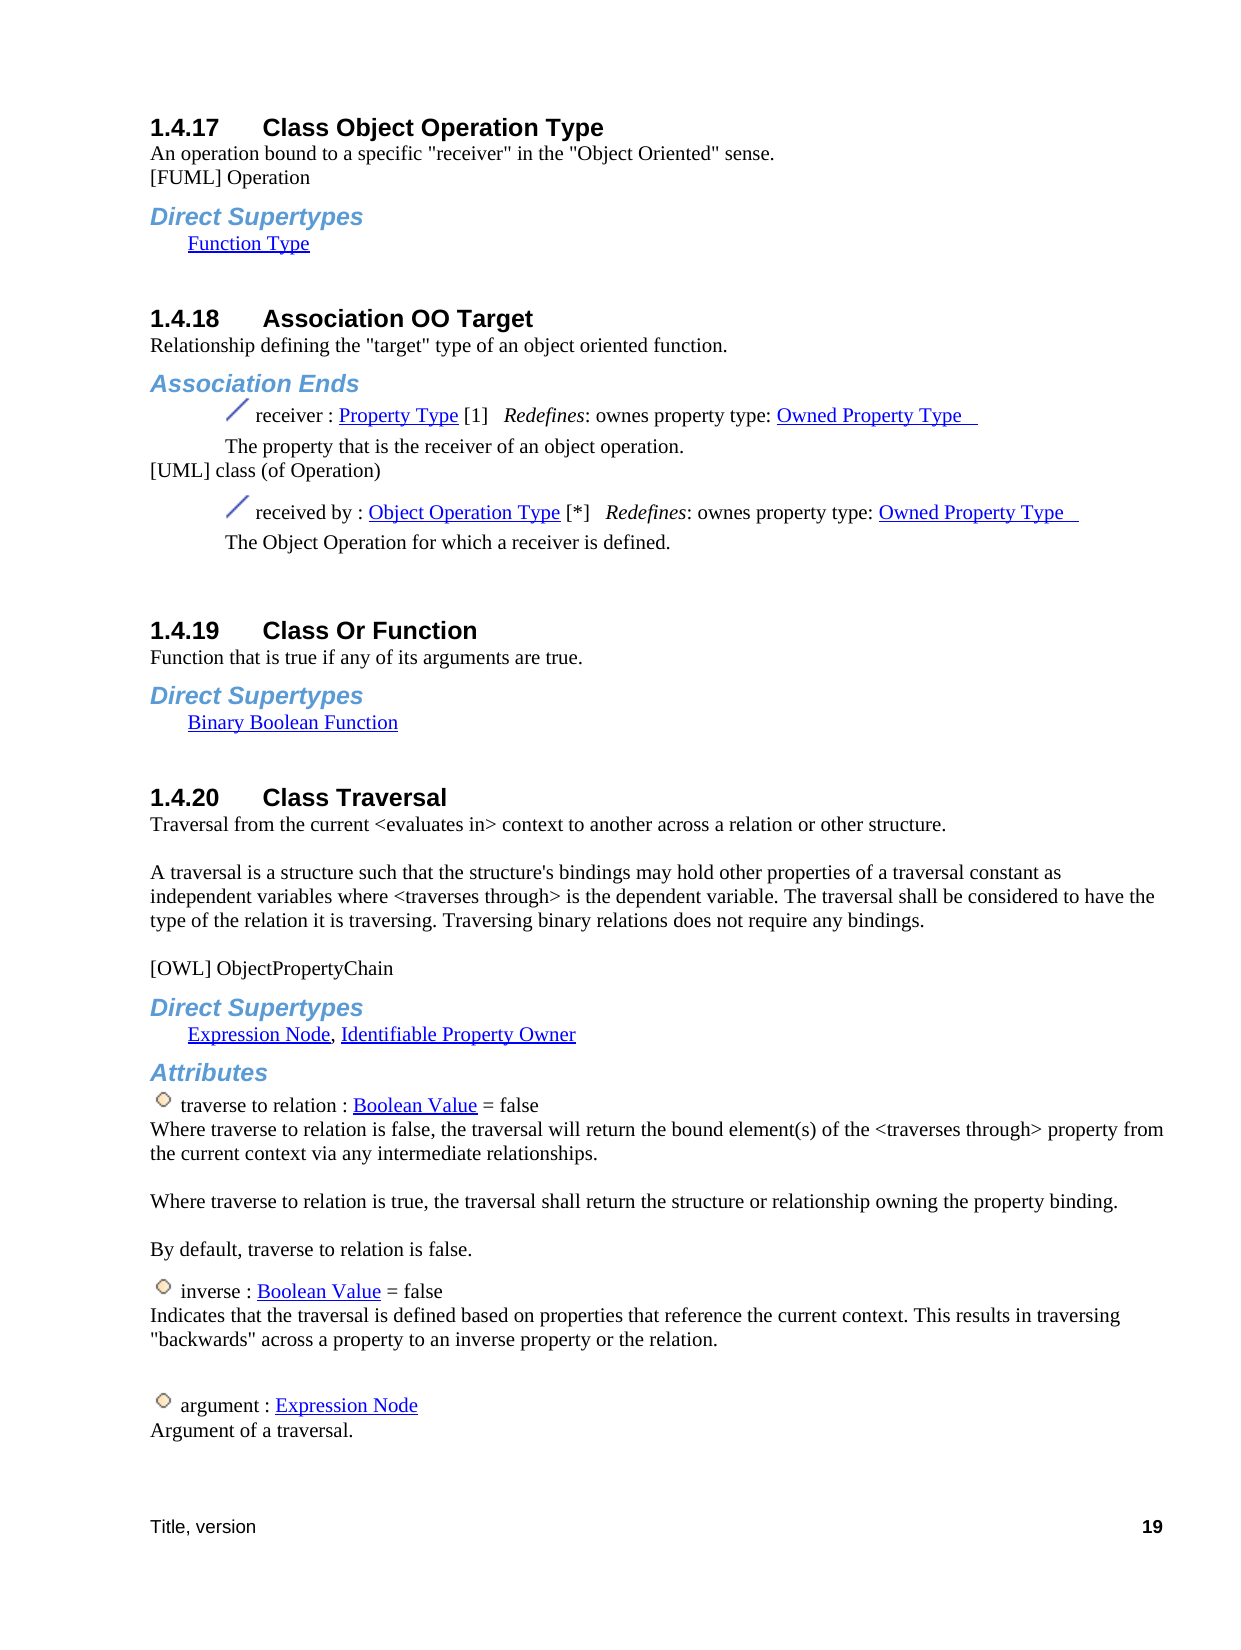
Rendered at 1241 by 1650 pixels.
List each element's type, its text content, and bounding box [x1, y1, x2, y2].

picture [150, 1273, 176, 1299]
text traverse to relation : Boolean Value = false [150, 1087, 1165, 1117]
subtitle Class Traversal [150, 783, 1165, 812]
text Argument of a traversal. [150, 1417, 1165, 1442]
subtitle Attributes [150, 1058, 1165, 1087]
text An operation bound to a specific "receiver" in the "Object Oriented" sense. [FUML] Operation [150, 141, 1165, 189]
text Indicates that the traversal is defined based on properties that reference the current context. This results in traversing "backwards" across a property to an inverse property or the relation. [150, 1303, 1165, 1375]
subtitle Class Or Function [150, 616, 1165, 645]
subtitle Direct Supertypes [150, 202, 1165, 231]
subtitle Direct Supertypes [150, 993, 1165, 1022]
text Binary Boolean Function [187, 710, 1165, 734]
text The property that is the receiver of an object operation. [UML] class (of Operation) [150, 434, 1165, 482]
text Function Type [187, 231, 1165, 255]
picture [225, 397, 251, 423]
text inverse : Boolean Value = false [150, 1273, 1165, 1303]
picture [150, 1086, 176, 1112]
subtitle Class Object Operation Type [150, 112, 1165, 141]
text Expression Node, Identifiable Property Owner [187, 1022, 1165, 1046]
subtitle Direct Supertypes [150, 681, 1165, 710]
text Relationship defining the "target" type of an object oriented function. [150, 332, 1165, 357]
picture [150, 1387, 176, 1413]
text received by : Object Operation Type [*] Redefines: ownes property type: Owned Property Type [150, 494, 1165, 524]
text Traversal from the current <evaluates in> context to another across a relation or other structure. A traversal is a structure such that the structure's bindings may hold other properties of a traversal constant as independent variables where <traverses through> is the dependent variable. The traversal shall be considered to have the type of the relation it is traversing. Traversing binary relations does not require any bindings. [OWL] ObjectPropertyChain [150, 812, 1165, 980]
text Where traverse to relation is false, the traversal will return the bound element(s) of the <traverses through> property from the current context via any intermediate relationships. Where traverse to relation is true, the traversal shall return the structure or relationship owning the property binding. By default, traverse to relation is false. [150, 1117, 1165, 1261]
subtitle Association OO Target [150, 304, 1165, 332]
text Function that is true if any of its arguments are true. [150, 645, 1165, 669]
picture [225, 494, 251, 520]
text receiver : Property Type [1] Redefines: ownes property type: Owned Property Type [150, 398, 1165, 427]
subtitle Association Ends [150, 369, 1165, 398]
text argument : Expression Node [150, 1388, 1165, 1417]
text The Object Operation for which a receiver is defined. [150, 530, 1165, 554]
